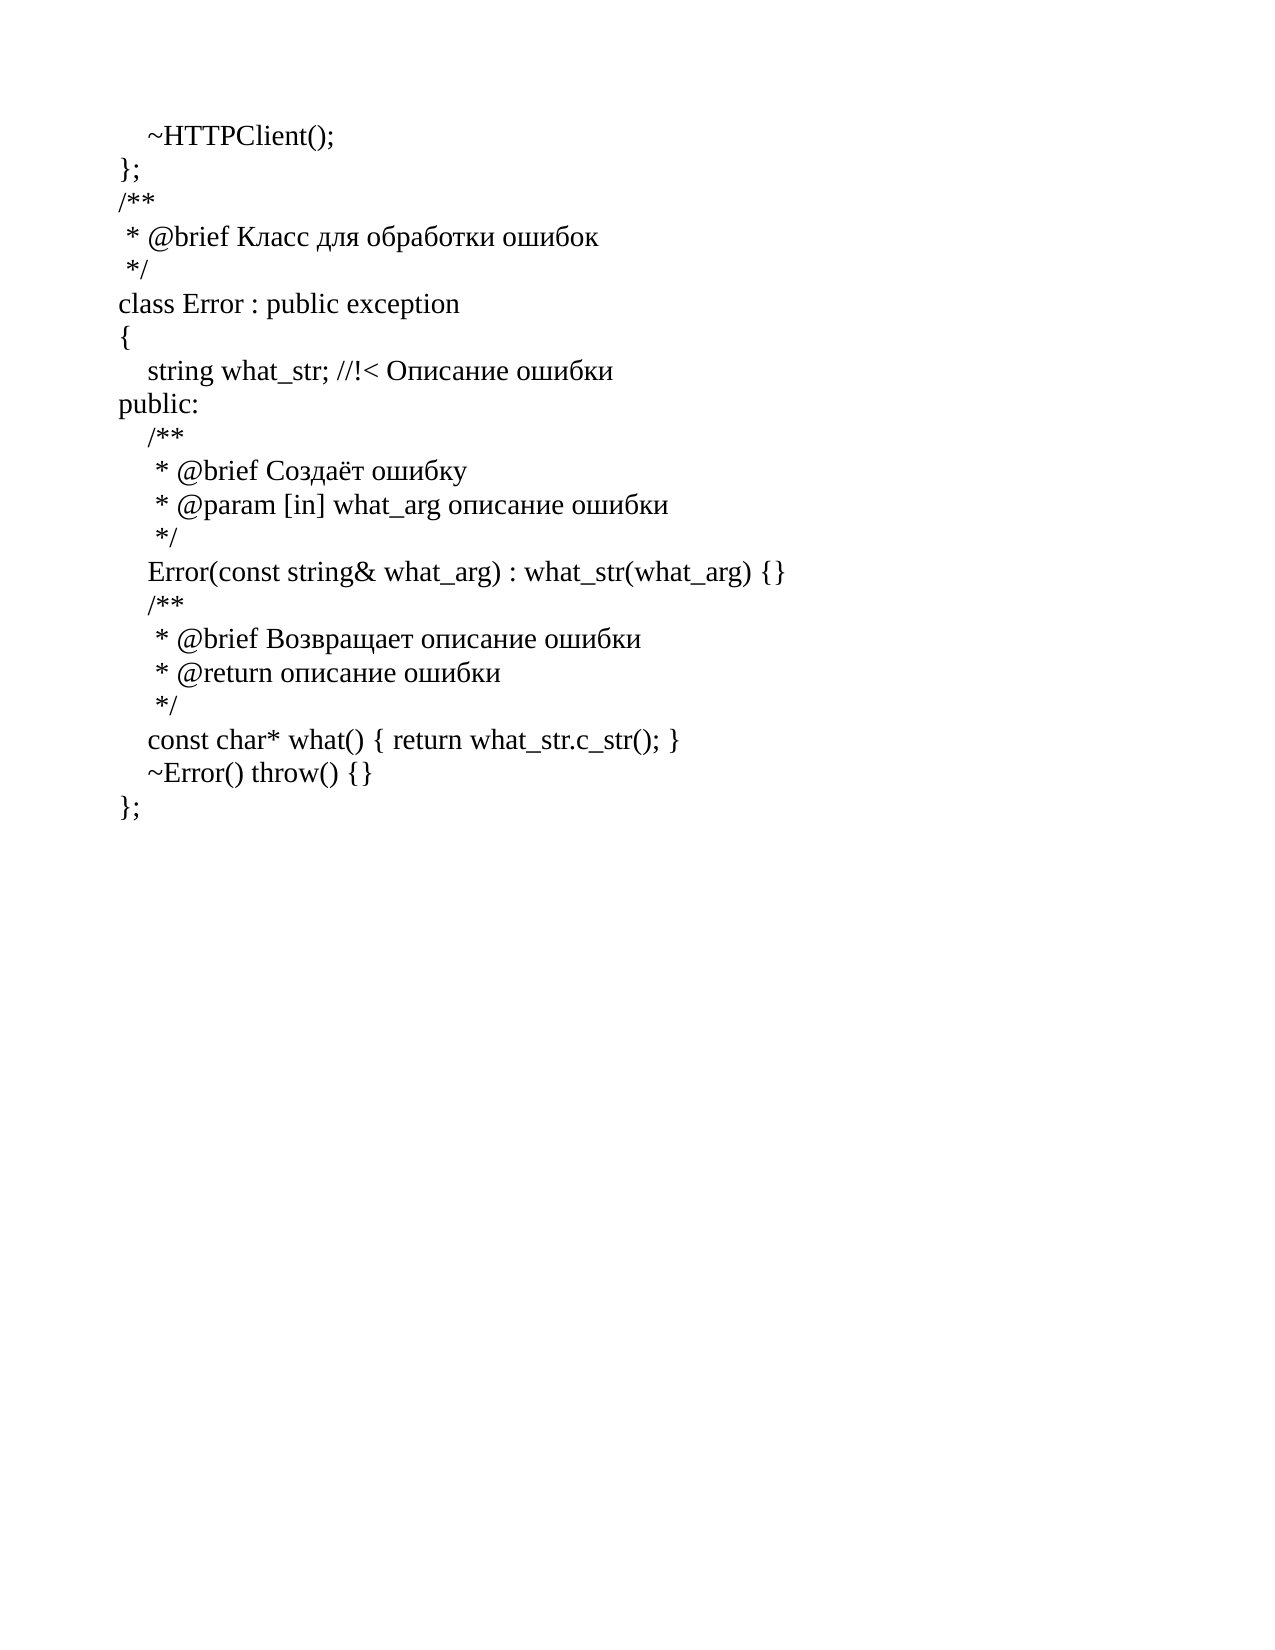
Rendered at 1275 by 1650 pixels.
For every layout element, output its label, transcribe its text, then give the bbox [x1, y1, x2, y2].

text * @return описание ошибки [118, 655, 1157, 688]
text */ [118, 688, 1157, 722]
text */ [118, 252, 1157, 286]
text * @brief Создаёт ошибку [118, 453, 1157, 487]
text * @param [in] what_arg описание ошибки [118, 487, 1157, 521]
text ~Error() throw() {} [118, 755, 1157, 789]
text }; [118, 152, 1157, 185]
text /** [118, 185, 1157, 219]
text { [118, 319, 1157, 353]
text ~HTTPClient(); [118, 118, 1157, 152]
text */ [118, 521, 1157, 554]
text * @brief Класс для обработки ошибок [118, 219, 1157, 252]
text public: [118, 386, 1157, 420]
text string what_str; //!< Описание ошибки [118, 353, 1157, 386]
text class Error : public exception [118, 286, 1157, 319]
text * @brief Возвращает описание ошибки [118, 621, 1157, 655]
text }; [118, 789, 1157, 822]
text /** [118, 588, 1157, 621]
text /** [118, 420, 1157, 453]
text Error(const string& what_arg) : what_str(what_arg) {} [118, 554, 1157, 588]
text const char* what() { return what_str.c_str(); } [118, 722, 1157, 755]
